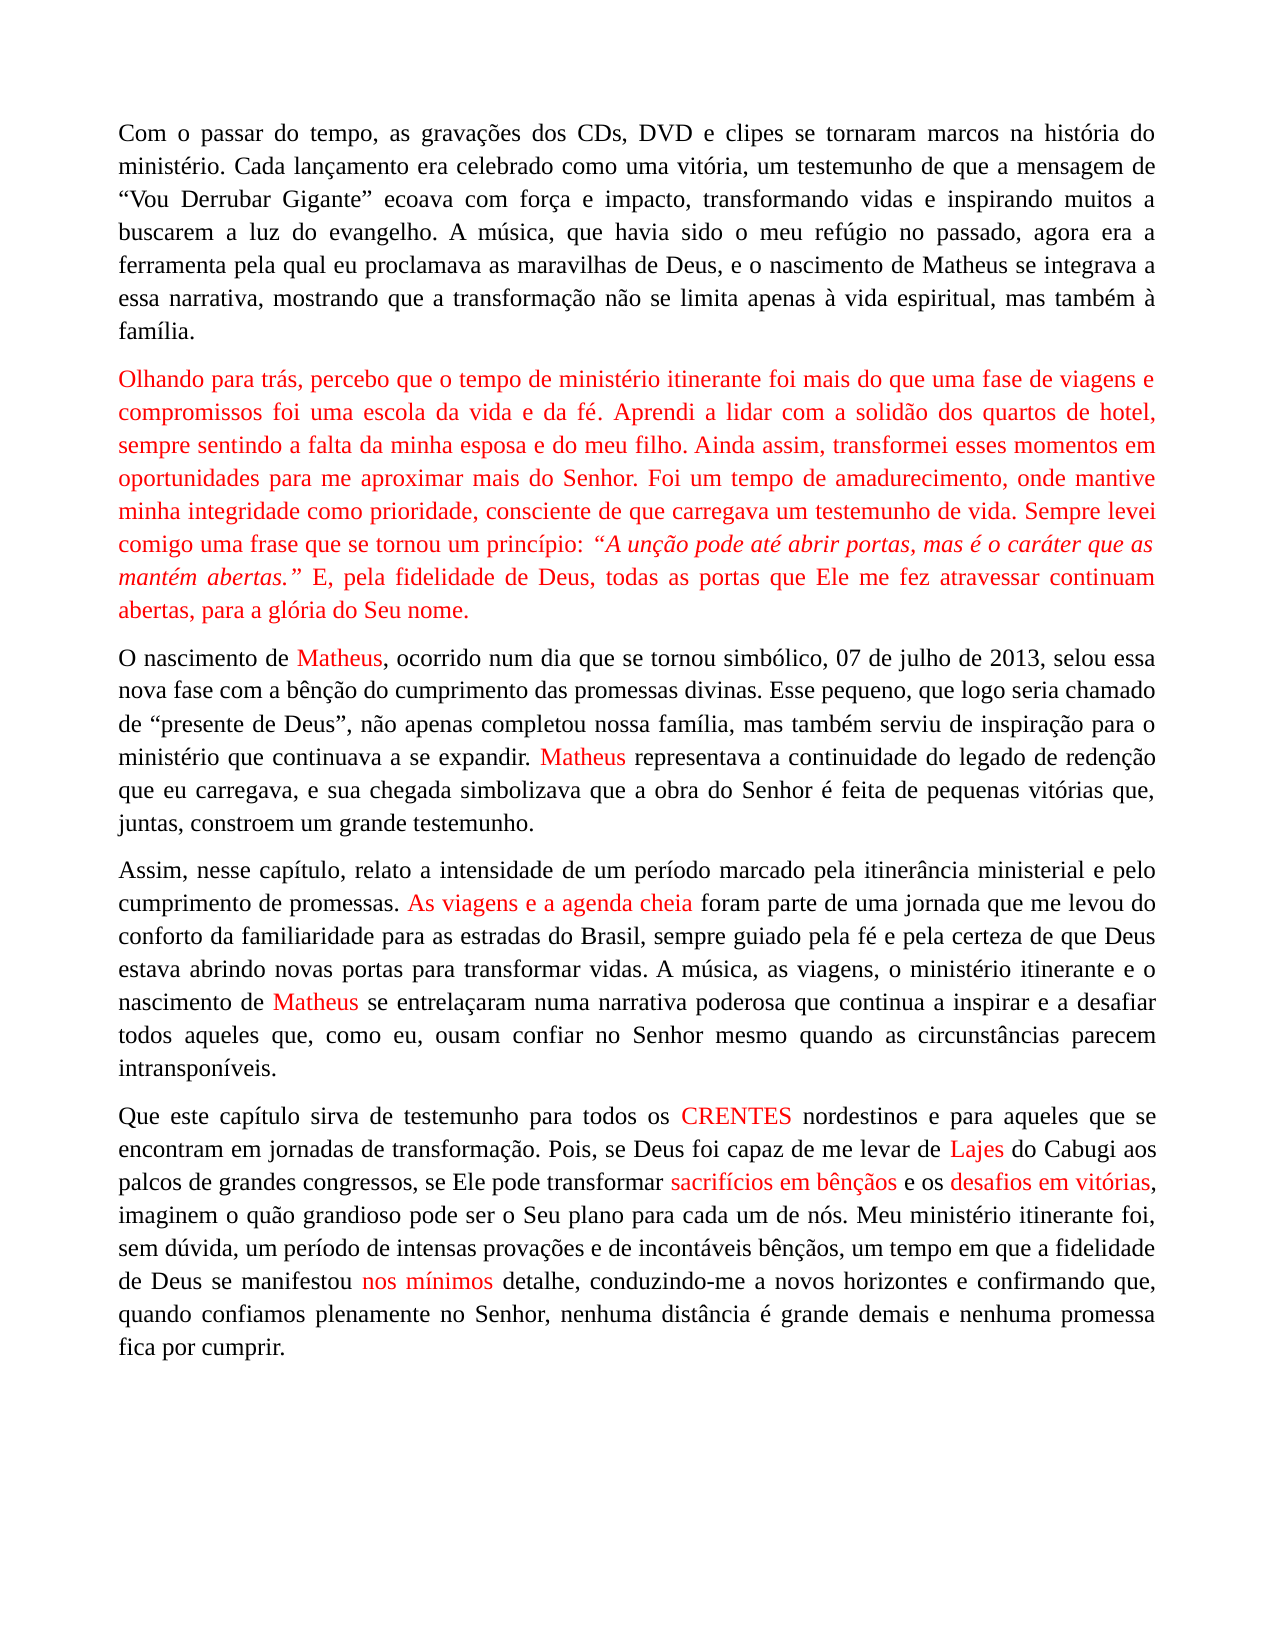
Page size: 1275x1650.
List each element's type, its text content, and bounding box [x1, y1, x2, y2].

text Com o passar do tempo, as gravações dos CDs, DVD e clipes se tornaram marcos na história do ministério. Cada lançamento era celebrado como uma vitória, um testemunho de que a mensagem de “Vou Derrubar Gigante” ecoava com força e impacto, transformando vidas e inspirando muitos a buscarem a luz do evangelho. A música, que havia sido o meu refúgio no passado, agora era a ferramenta pela qual eu proclamava as maravilhas de Deus, e o nascimento de Matheus se integrava a essa narrativa, mostrando que a transformação não se limita apenas à vida espiritual, mas também à família. [118, 118, 1157, 345]
text Olhando para trás, percebo que o tempo de ministério itinerante foi mais do que uma fase de viagens e compromissos foi uma escola da vida e da fé. Aprendi a lidar com a solidão dos quartos de hotel, sempre sentindo a falta da minha esposa e do meu filho. Ainda assim, transformei esses momentos em oportunidades para me aproximar mais do Senhor. Foi um tempo de amadurecimento, onde mantive minha integridade como prioridade, consciente de que carregava um testemunho de vida. Sempre levei comigo uma frase que se tornou um princípio: “A unção pode até abrir portas, mas é o caráter que as mantém abertas.” E, pela fidelidade de Deus, todas as portas que Ele me fez atravessar continuam abertas, para a glória do Seu nome. [118, 364, 1157, 624]
text O nascimento de Matheus, ocorrido num dia que se tornou simbólico, 07 de julho de 2013, selou essa nova fase com a bênção do cumprimento das promessas divinas. Esse pequeno, que logo seria chamado de “presente de Deus”, não apenas completou nossa família, mas também serviu de inspiração para o ministério que continuava a se expandir. Matheus representava a continuidade do legado de redenção que eu carregava, e sua chegada simbolizava que a obra do Senhor é feita de pequenas vitórias que, juntas, constroem um grande testemunho. [118, 643, 1157, 836]
text Assim, nesse capítulo, relato a intensidade de um período marcado pela itinerância ministerial e pelo cumprimento de promessas. As viagens e a agenda cheia foram parte de uma jornada que me levou do conforto da familiaridade para as estradas do Brasil, sempre guiado pela fé e pela certeza de que Deus estava abrindo novas portas para transformar vidas. A música, as viagens, o ministério itinerante e o nascimento de Matheus se entrelaçaram numa narrativa poderosa que continua a inspirar e a desafiar todos aqueles que, como eu, ousam confiar no Senhor mesmo quando as circunstâncias parecem intransponíveis. [118, 855, 1157, 1082]
text Que este capítulo sirva de testemunho para todos os CRENTES nordestinos e para aqueles que se encontram em jornadas de transformação. Pois, se Deus foi capaz de me levar de Lajes do Cabugi aos palcos de grandes congressos, se Ele pode transformar sacrifícios em bênçãos e os desafios em vitórias, imaginem o quão grandioso pode ser o Seu plano para cada um de nós. Meu ministério itinerante foi, sem dúvida, um período de intensas provações e de incontáveis bênçãos, um tempo em que a fidelidade de Deus se manifestou nos mínimos detalhe, conduzindo-me a novos horizontes e confirmando que, quando confiamos plenamente no Senhor, nenhuma distância é grande demais e nenhuma promessa fica por cumprir. [118, 1101, 1157, 1361]
